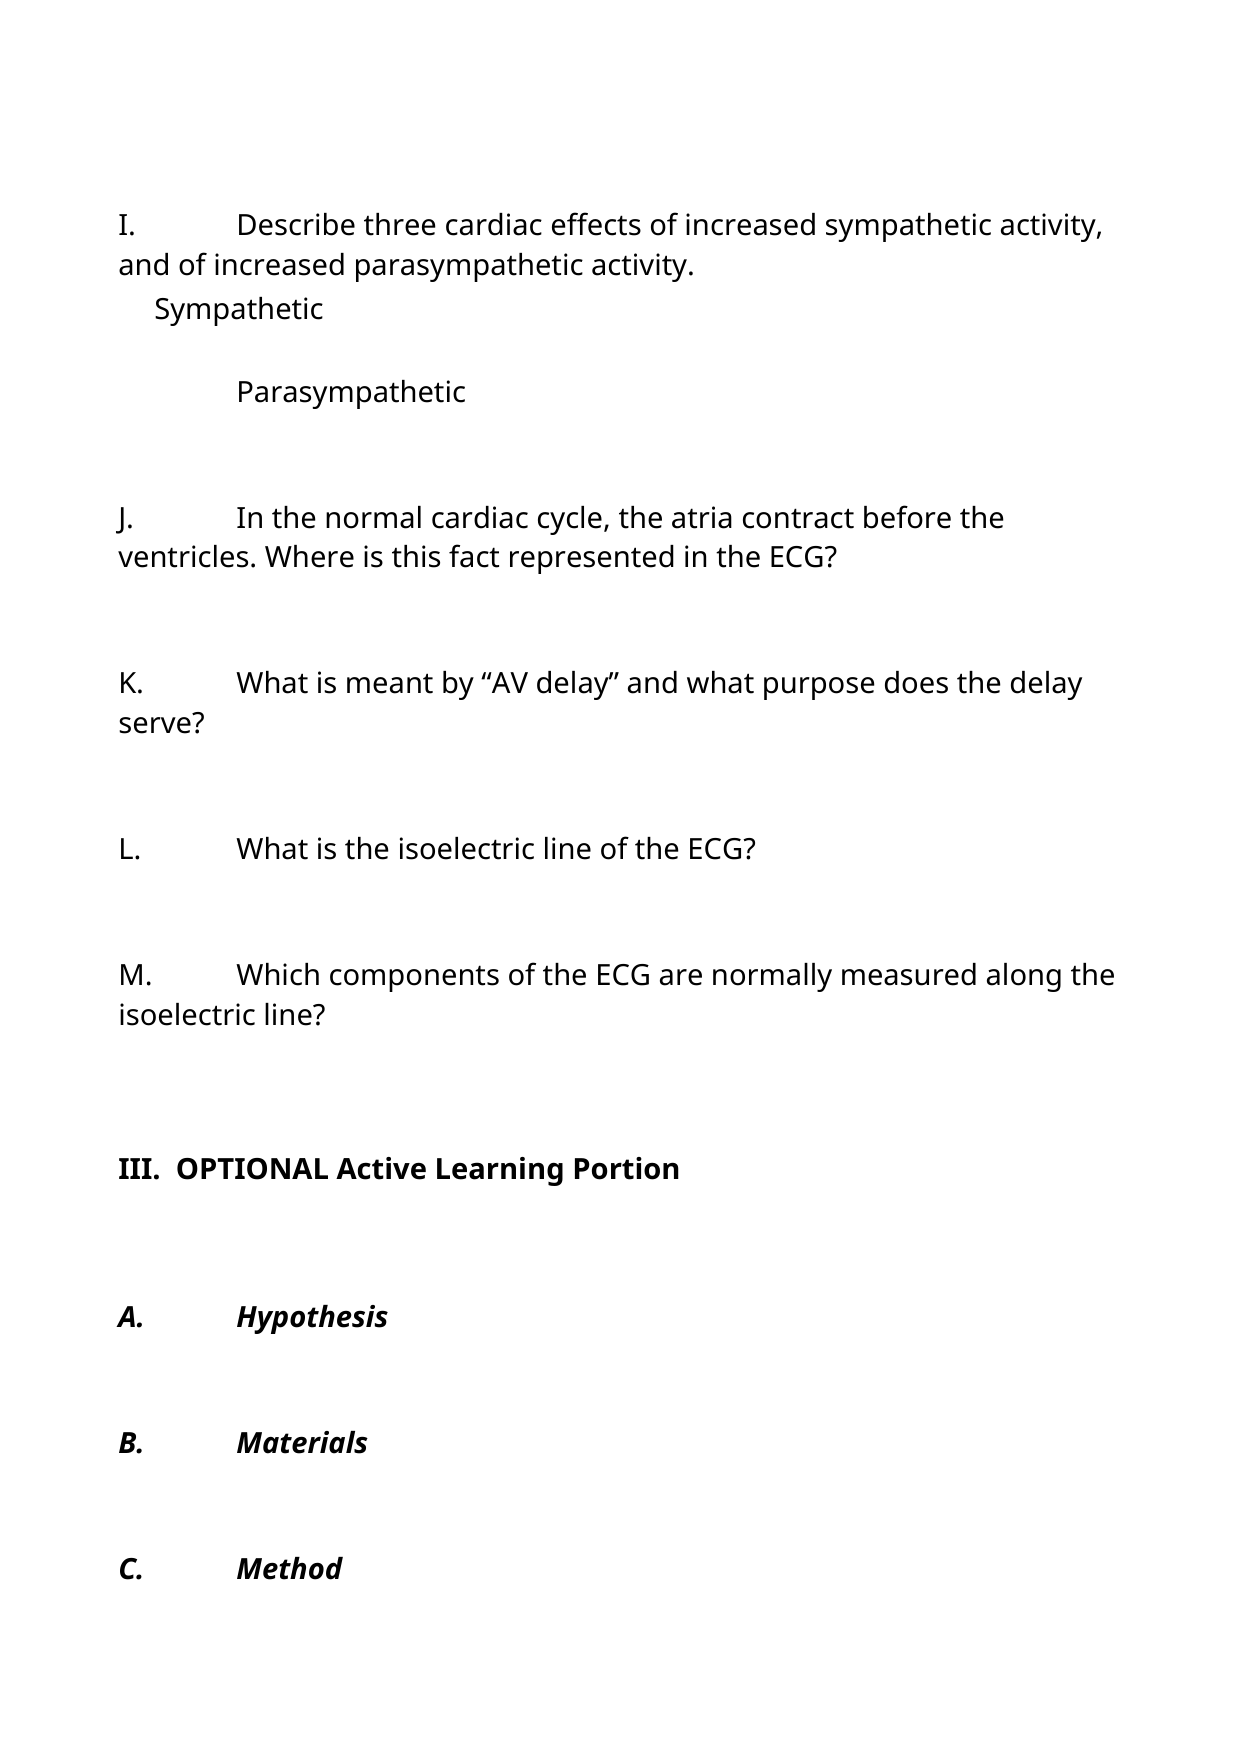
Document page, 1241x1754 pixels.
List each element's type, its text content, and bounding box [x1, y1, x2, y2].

text M. Which components of the ECG are normally measured along the isoelectric line? [118, 954, 1122, 1033]
text J. In the normal cardiac cycle, the atria contract before the ventricles. Where is this fact represented in the ECG? [118, 497, 1122, 576]
text I. Describe three cardiac effects of increased sympathetic activity, and of increased parasympathetic activity. [118, 204, 1122, 284]
text Parasympathetic [118, 371, 1122, 411]
text B. Materials [118, 1422, 1122, 1462]
text L. What is the isoelectric line of the ECG? [118, 828, 1122, 868]
text III. OPTIONAL Active Learning Portion [118, 1148, 1122, 1188]
text K. What is meant by “AV delay” and what purpose does the delay serve? [118, 662, 1122, 742]
text C. Method [118, 1548, 1122, 1588]
text Sympathetic [119, 288, 1122, 328]
text A. Hypothesis [118, 1296, 1122, 1336]
